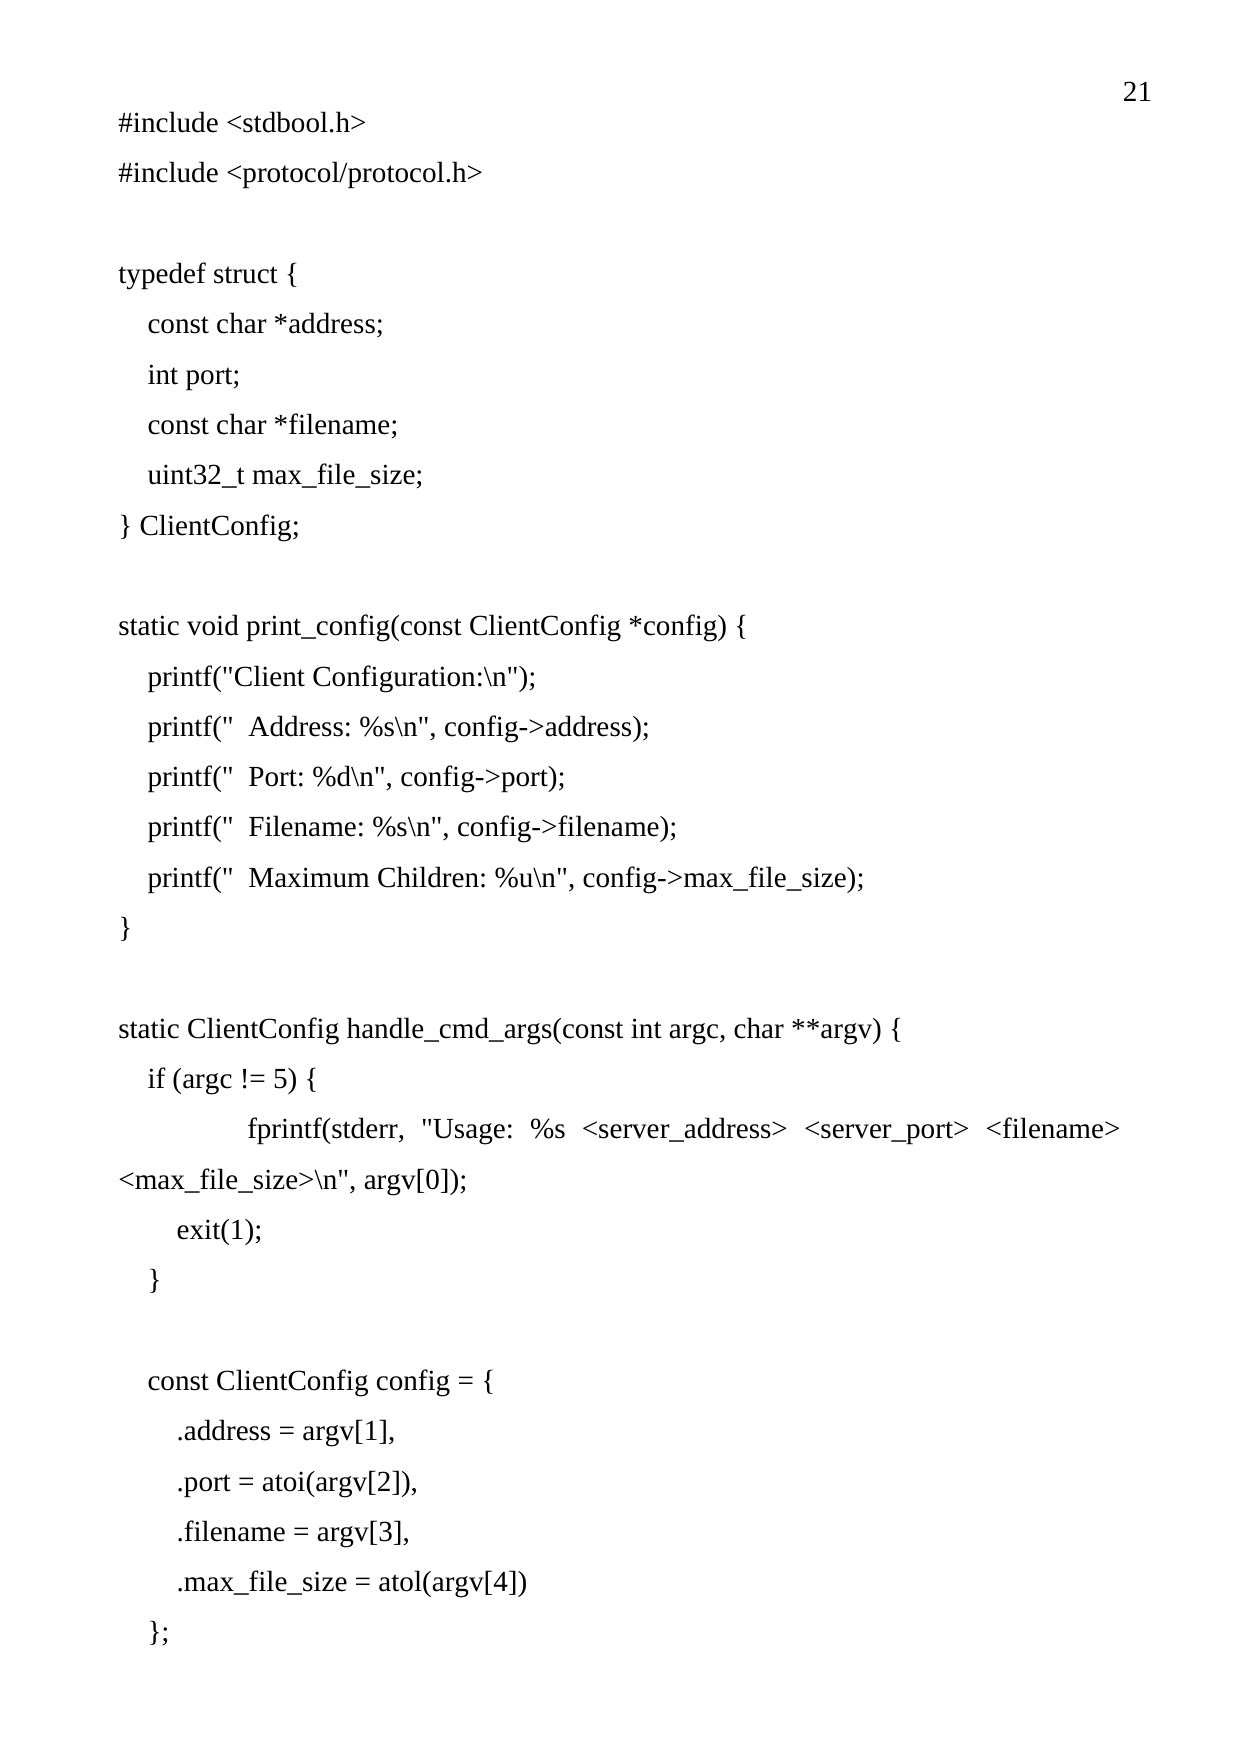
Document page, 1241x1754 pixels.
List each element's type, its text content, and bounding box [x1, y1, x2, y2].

text if (argc != 5) { [118, 1061, 1122, 1095]
text printf(" Maximum Children: %u\n", config->max_file_size); [118, 860, 1122, 893]
text const ClientConfig config = { [118, 1363, 1122, 1397]
text .port = atoi(argv[2]), [118, 1464, 1122, 1497]
text .address = argv[1], [118, 1413, 1122, 1447]
text } ClientConfig; [118, 508, 1122, 541]
text .filename = argv[3], [118, 1514, 1122, 1547]
text const char *filename; [118, 407, 1122, 441]
text #include <stdbool.h> [118, 105, 1122, 139]
text printf("Client Configuration:\n"); [118, 659, 1122, 692]
text } [118, 1262, 1122, 1296]
text exit(1); [118, 1212, 1122, 1246]
text printf(" Address: %s\n", config->address); [118, 709, 1122, 742]
text const char *address; [118, 306, 1122, 340]
text .max_file_size = atol(argv[4]) [118, 1564, 1122, 1598]
text typedef struct { [118, 256, 1122, 290]
text static ClientConfig handle_cmd_args(const int argc, char **argv) { [118, 1011, 1122, 1044]
text printf(" Filename: %s\n", config->filename); [118, 809, 1122, 843]
text } [118, 910, 1122, 944]
text static void print_config(const ClientConfig *config) { [118, 608, 1122, 642]
text int port; [118, 357, 1122, 390]
text uint32_t max_file_size; [118, 457, 1122, 491]
text fprintf(stderr, "Usage: %s <server_address> <server_port> <filename> <max_file_size>\n", argv[0]); [118, 1111, 1122, 1195]
text #include <protocol/protocol.h> [118, 156, 1122, 189]
text }; [118, 1614, 1122, 1648]
text printf(" Port: %d\n", config->port); [118, 759, 1122, 793]
